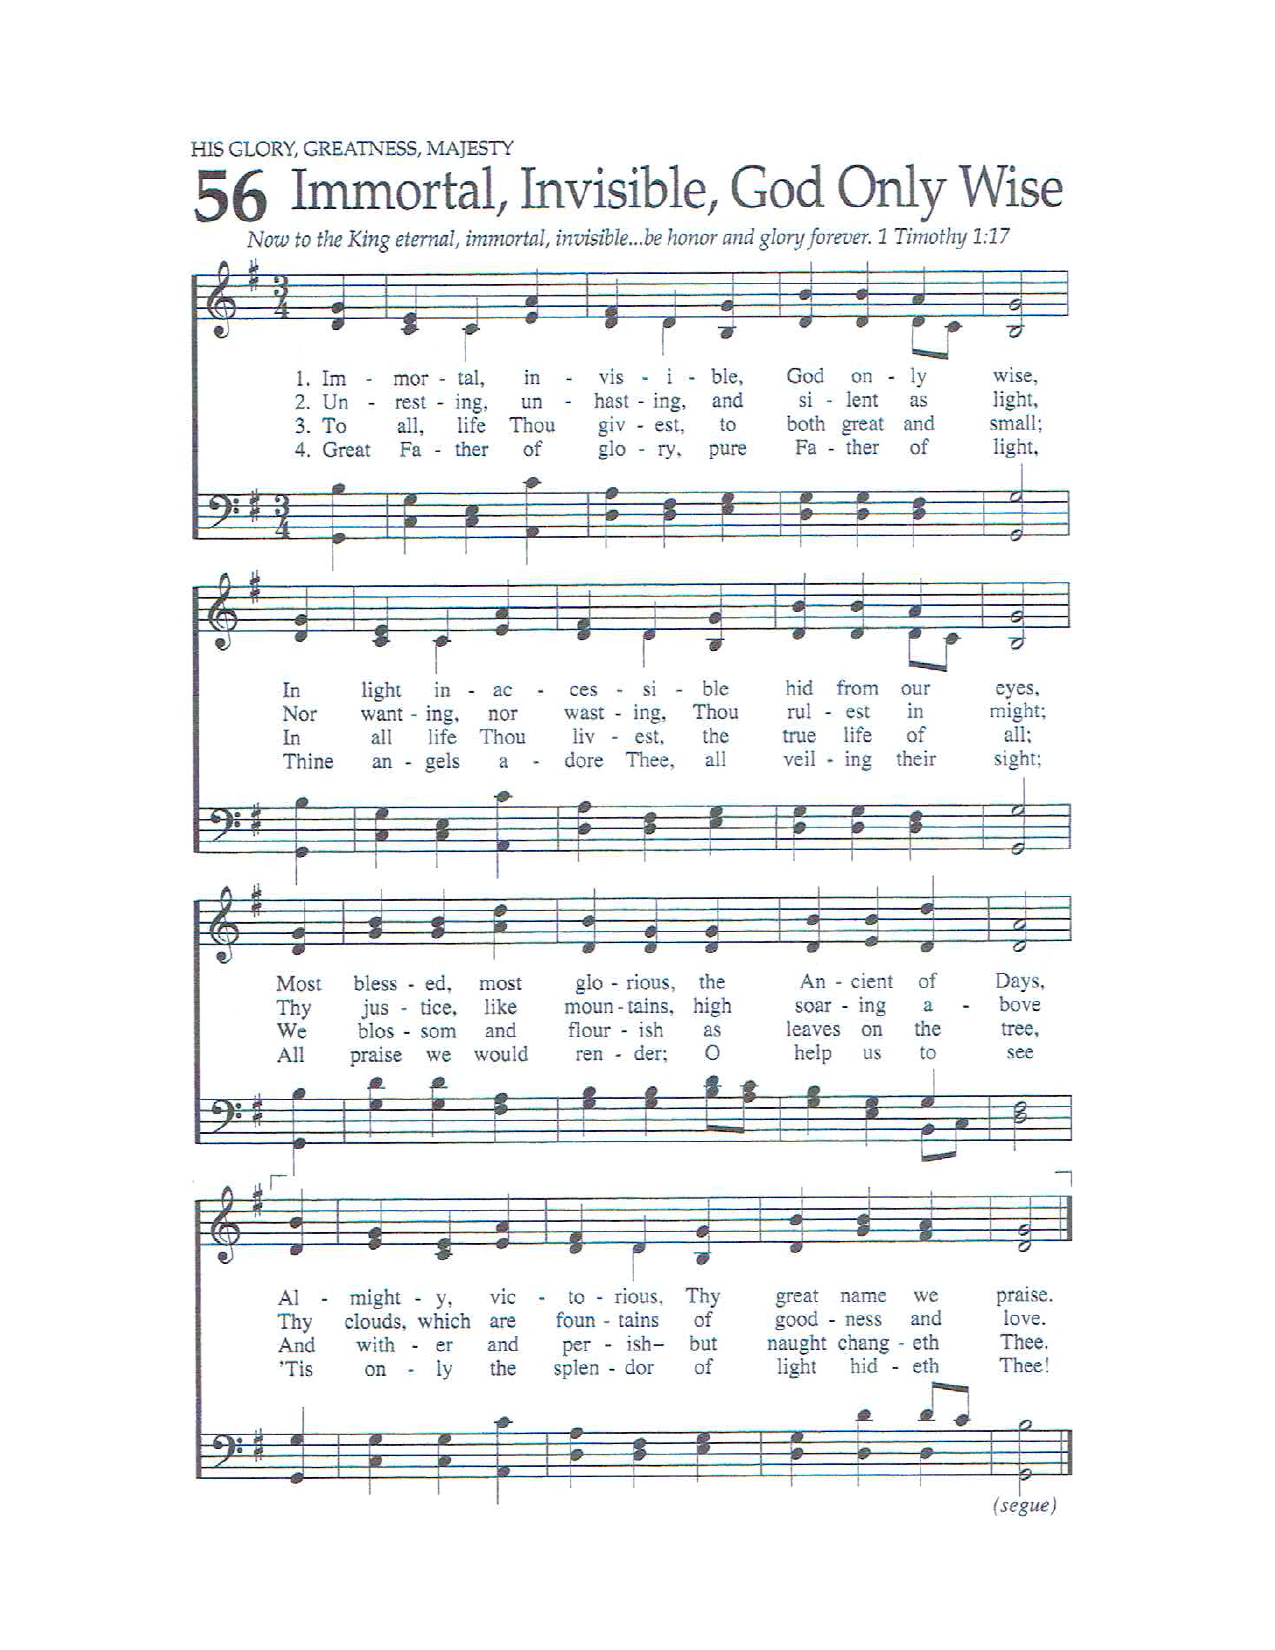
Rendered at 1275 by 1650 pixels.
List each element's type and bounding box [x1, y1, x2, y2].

picture [181, 120, 1073, 1519]
